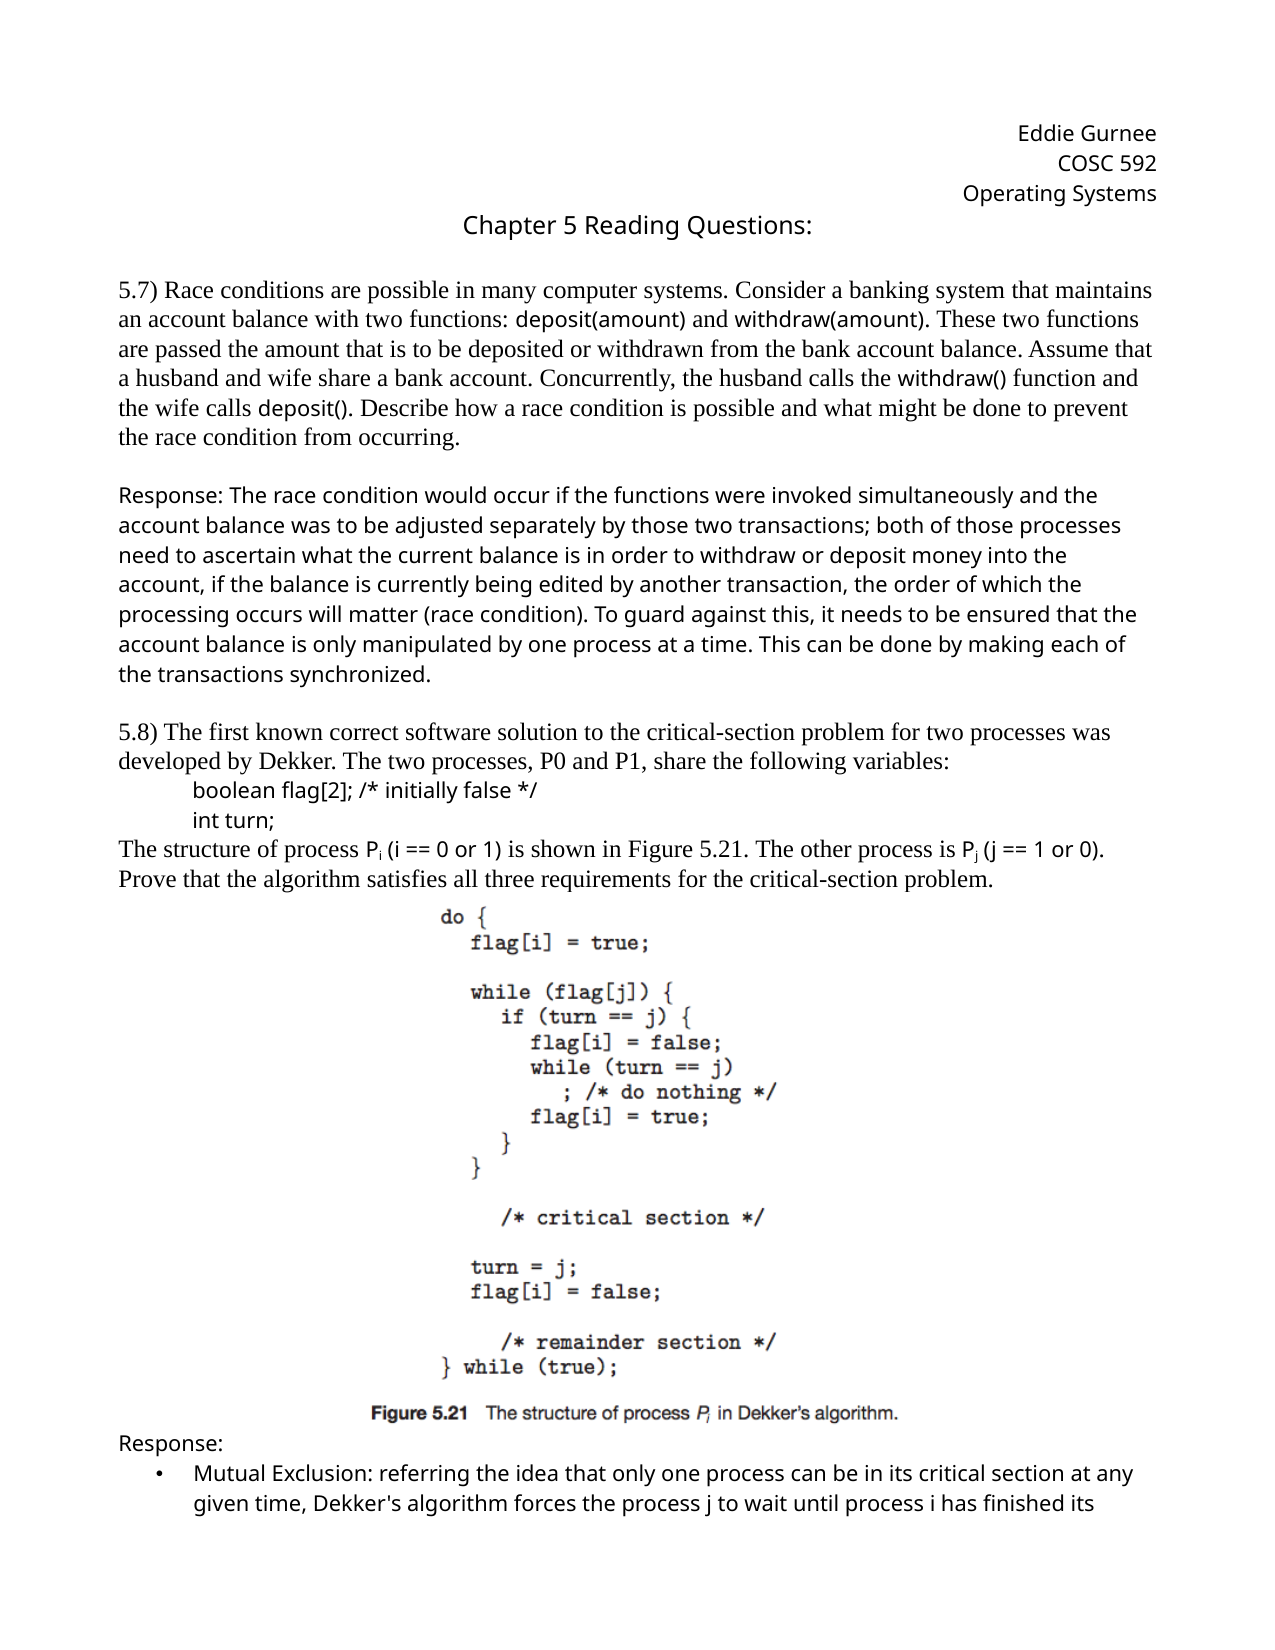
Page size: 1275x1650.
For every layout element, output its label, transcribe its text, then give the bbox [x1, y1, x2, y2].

list Mutual Exclusion: referring the idea that only one process can be in its critical section at any given time, Dekker's algorithm forces the process j to wait until process i has finished its [156, 1458, 1157, 1518]
text 5.7) Race conditions are possible in many computer systems. Consider a banking system that maintains an account balance with two functions: deposit(amount) and withdraw(amount). These two functions are passed the amount that is to be deposited or withdrawn from the bank account balance. Assume that a husband and wife share a bank account. Concurrently, the husband calls the withdraw() function and the wife calls deposit(). Describe how a race condition is possible and what might be done to prevent the race condition from occurring. [118, 276, 1157, 451]
text Response: [118, 893, 1157, 1458]
text 5.8) The first known correct software solution to the critical-section problem for two processes was developed by Dekker. The two processes, P0 and P1, share the following variables: [118, 717, 1157, 775]
text Chapter 5 Reading Questions: [118, 207, 1157, 242]
text Operating Systems [118, 178, 1157, 207]
text boolean flag[2]; /* initially false */ [118, 775, 1157, 804]
text Eddie Gurnee [118, 118, 1157, 148]
text Response: The race condition would occur if the functions were invoked simultaneously and the account balance was to be adjusted separately by those two transactions; both of those processes need to ascertain what the current balance is in order to withdraw or deposit money into the account, if the balance is currently being edited by another transaction, the order of which the processing occurs will matter (race condition). To guard against this, it needs to be ensured that the account balance is only manipulated by one process at a time. This can be done by making each of the transactions synchronized. [118, 480, 1157, 688]
text COSC 592 [118, 148, 1157, 178]
picture [358, 892, 917, 1429]
text int turn; [118, 804, 1157, 834]
text The structure of process Pi (i == 0 or 1) is shown in Figure 5.21. The other process is Pj (j == 1 or 0). Prove that the algorithm satisfies all three requirements for the critical-section problem. [118, 834, 1157, 893]
